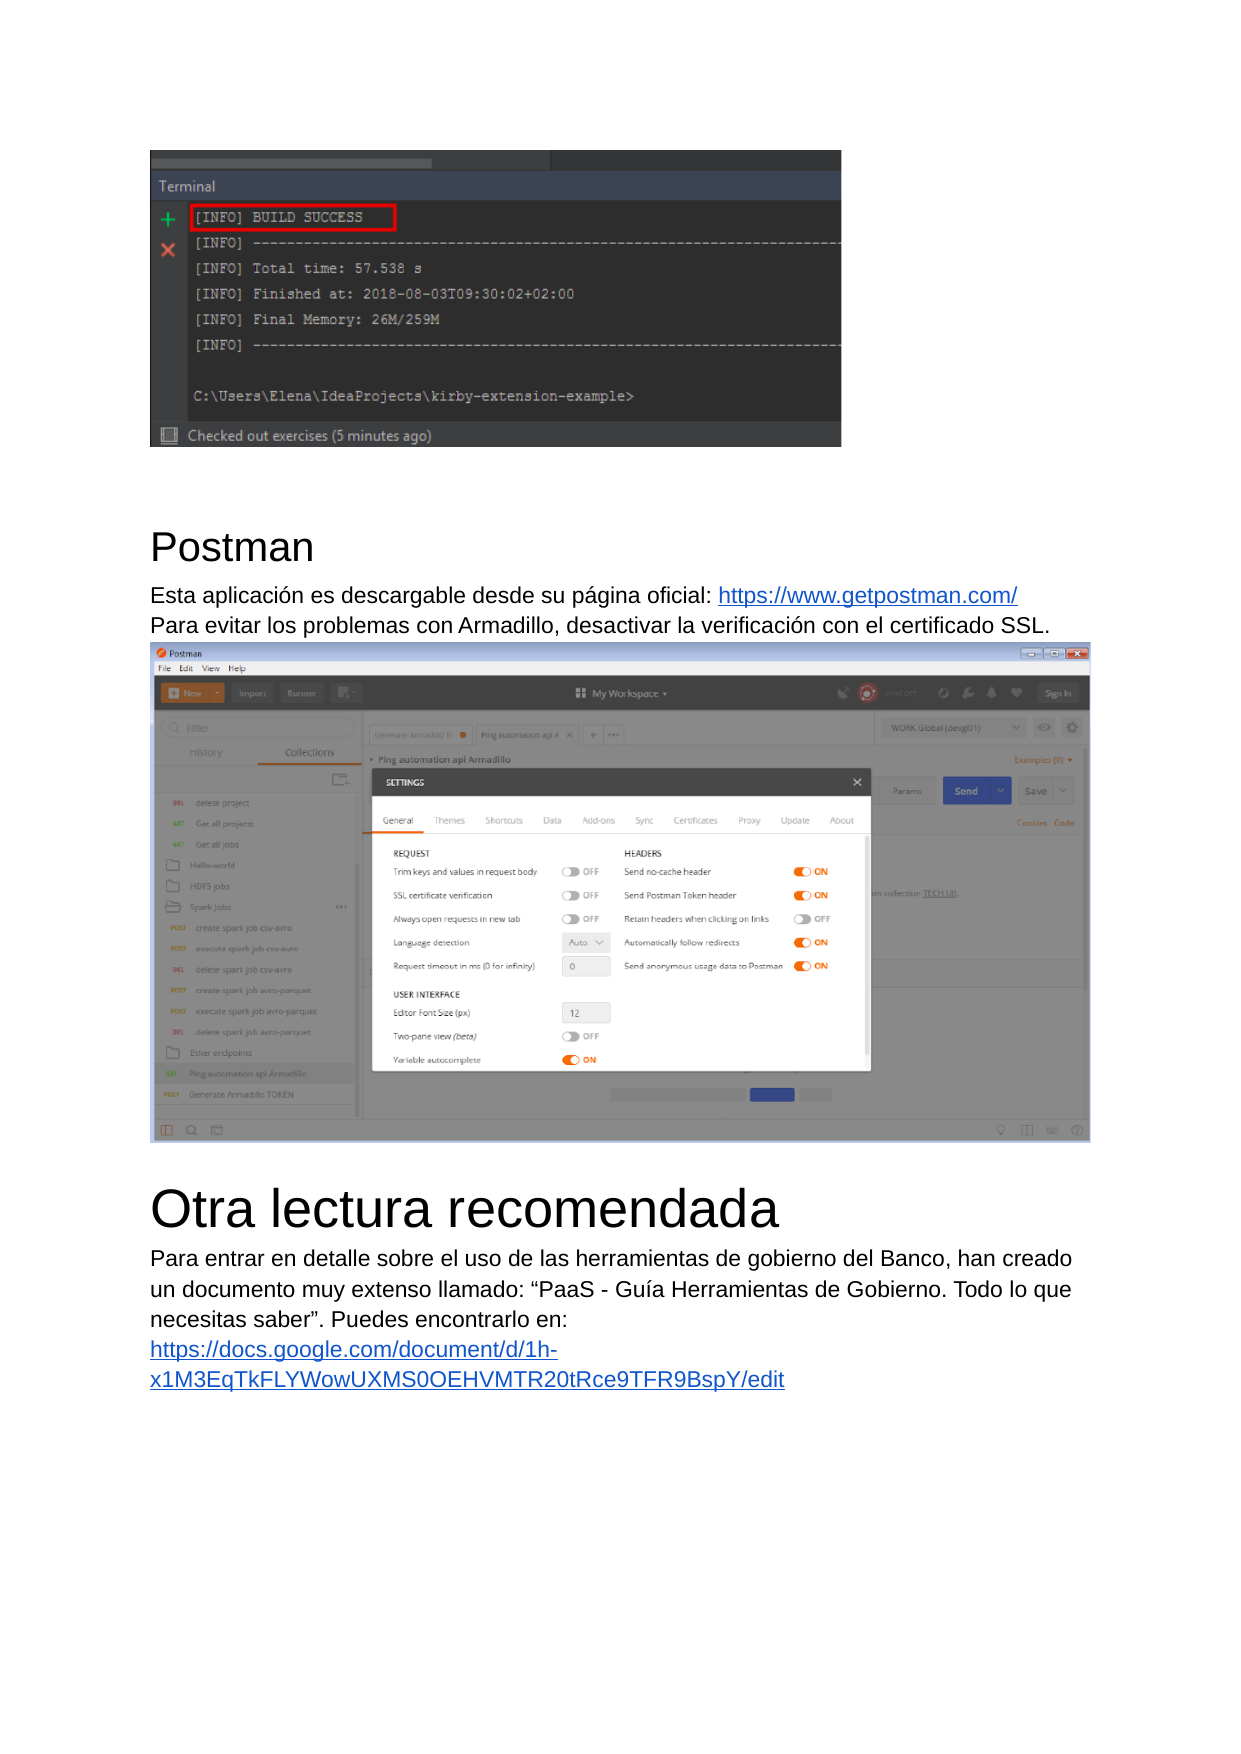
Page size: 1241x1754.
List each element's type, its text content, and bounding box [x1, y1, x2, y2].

text Para entrar en detalle sobre el uso de las herramientas de gobierno del Banco, han creado un documento muy extenso llamado: “PaaS - Guía Herramientas de Gobierno. Todo lo que necesitas saber”. Puedes encontrarlo en: [150, 1245, 1090, 1332]
title Otra lectura recomendada [150, 1177, 1090, 1239]
text Para evitar los problemas con Armadillo, desactivar la verificación con el certificado SSL. [150, 612, 1090, 639]
subtitle Postman [150, 522, 1090, 570]
text https://docs.google.com/document/d/1h-x1M3EqTkFLYWowUXMS0OEHVMTR20tRce9TFR9BspY/edit [150, 1336, 1090, 1392]
picture [150, 150, 842, 447]
text Esta aplicación es descargable desde su página oficial: https://www.getpostman.com/ [150, 582, 1090, 609]
picture [150, 642, 1091, 1143]
